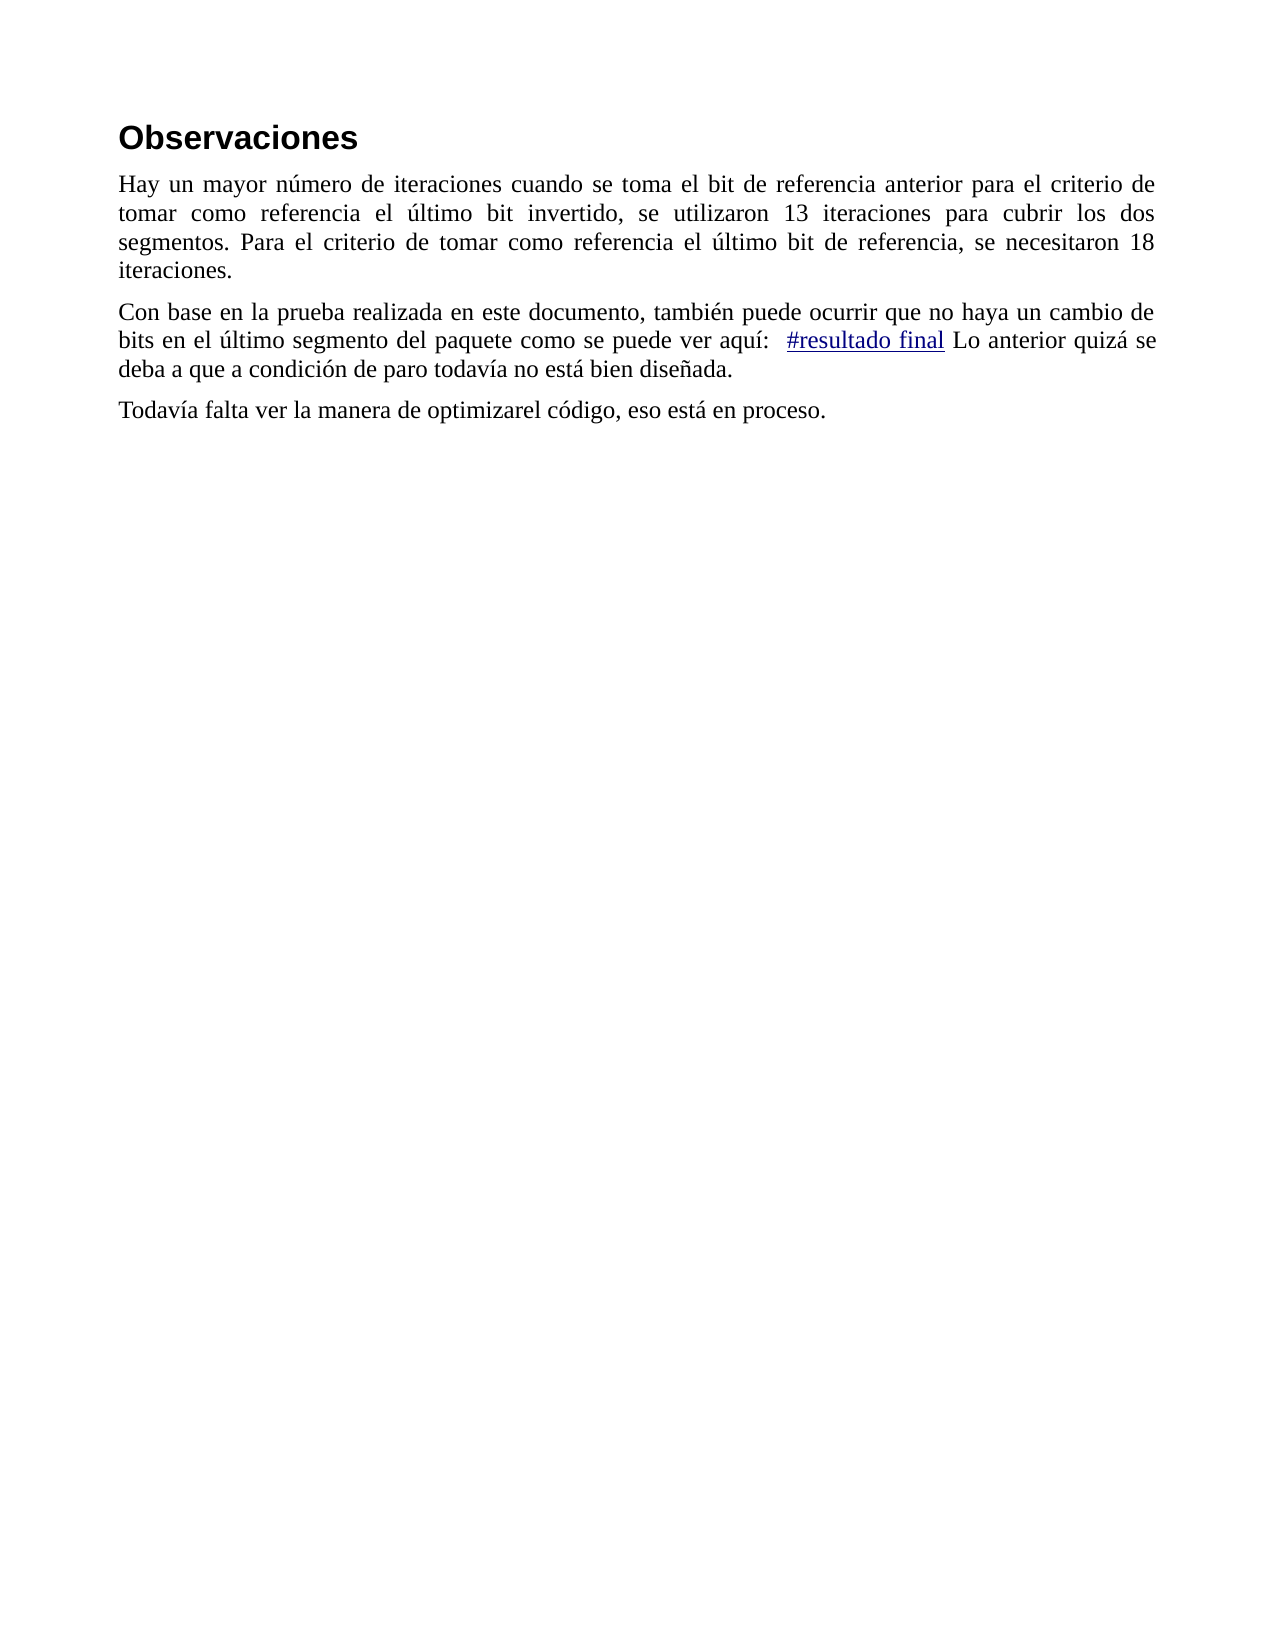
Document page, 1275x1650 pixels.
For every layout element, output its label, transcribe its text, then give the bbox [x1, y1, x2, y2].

text Con base en la prueba realizada en este documento, también puede ocurrir que no haya un cambio de bits en el último segmento del paquete como se puede ver aquí: #resultado final Lo anterior quizá se deba a que a condición de paro todavía no está bien diseñada. [118, 297, 1157, 383]
text Todavía falta ver la manera de optimizarel código, eso está en proceso. [118, 396, 1157, 424]
text Hay un mayor número de iteraciones cuando se toma el bit de referencia anterior para el criterio de tomar como referencia el último bit invertido, se utilizaron 13 iteraciones para cubrir los dos segmentos. Para el criterio de tomar como referencia el último bit de referencia, se necesitaron 18 iteraciones. [118, 169, 1157, 284]
subtitle Observaciones [118, 118, 1157, 157]
